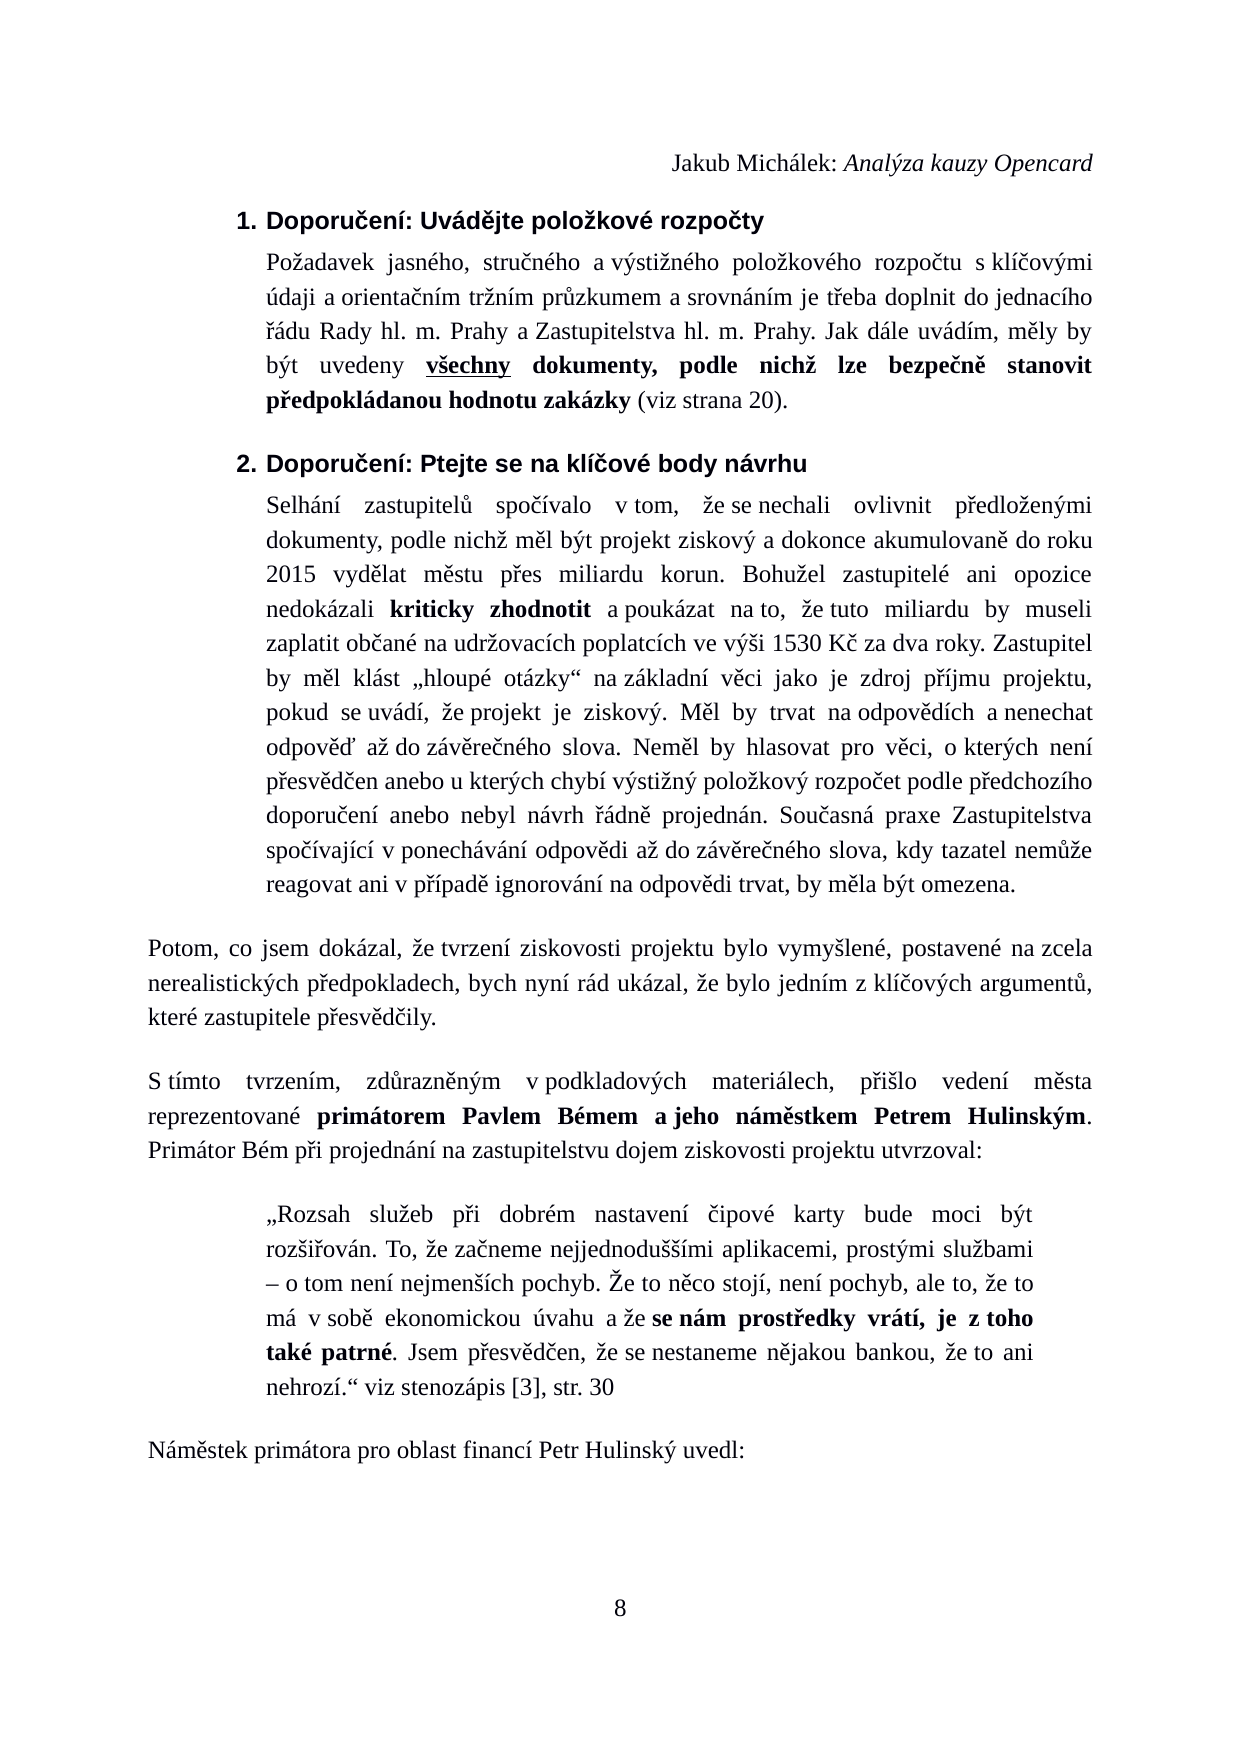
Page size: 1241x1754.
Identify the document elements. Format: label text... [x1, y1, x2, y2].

list Doporučení: Uvádějte položkové rozpočty [236, 206, 1093, 234]
text Náměstek primátora pro oblast financí Petr Hulinský uvedl: [148, 1436, 1093, 1464]
text „Rozsah služeb při dobrém nastavení čipové karty bude moci být rozšiřován. To, že začneme nejjednoduššími aplikacemi, prostými službami – o tom není nejmenších pochyb. Že to něco stojí, není pochyb, ale to, že to má v sobě ekonomickou úvahu a že se nám prostředky vrátí, je z toho také patrné. Jsem přesvědčen, že se nestaneme nějakou bankou, že to ani nehrozí.“ viz stenozápis [3], str. 30 [266, 1199, 1033, 1400]
text Potom, co jsem dokázal, že tvrzení ziskovosti projektu bylo vymyšlené, postavené na zcela nerealistických předpokladech, bych nyní rád ukázal, že bylo jedním z klíčových argumentů, které zastupitele přesvědčily. [148, 933, 1093, 1031]
text Selhání zastupitelů spočívalo v tom, že se nechali ovlivnit předloženými dokumenty, podle nichž měl být projekt ziskový a dokonce akumulovaně do roku 2015 vydělat městu přes miliardu korun. Bohužel zastupitelé ani opozice nedokázali kriticky zhodnotit a poukázat na to, že tuto miliardu by museli zaplatit občané na udržovacích poplatcích ve výši 1530 Kč za dva roky. Zastupitel by měl klást „hloupé otázky“ na základní věci jako je zdroj příjmu projektu, pokud se uvádí, že projekt je ziskový. Měl by trvat na odpovědích a nenechat odpověď až do závěrečného slova. Neměl by hlasovat pro věci, o kterých není přesvědčen anebo u kterých chybí výstižný položkový rozpočet podle předchozího doporučení anebo nebyl návrh řádně projednán. Současná praxe Zastupitelstva spočívající v ponechávání odpovědi až do závěrečného slova, kdy tazatel nemůže reagovat ani v případě ignorování na odpovědi trvat, by měla být omezena. [266, 490, 1093, 898]
list Doporučení: Ptejte se na klíčové body návrhu [236, 449, 1093, 478]
text Požadavek jasného, stručného a výstižného položkového rozpočtu s klíčovými údaji a orientačním tržním průzkumem a srovnáním je třeba doplnit do jednacího řádu Rady hl. m. Prahy a Zastupitelstva hl. m. Prahy. Jak dále uvádím, měly by být uvedeny všechny dokumenty, podle nichž lze bezpečně stanovit předpokládanou hodnotu zakázky (viz strana 20). [266, 247, 1093, 414]
text S tímto tvrzením, zdůrazněným v podkladových materiálech, přišlo vedení města reprezentované primátorem Pavlem Bémem a jeho náměstkem Petrem Hulinským. Primátor Bém při projednání na zastupitelstvu dojem ziskovosti projektu utvrzoval: [148, 1066, 1093, 1164]
